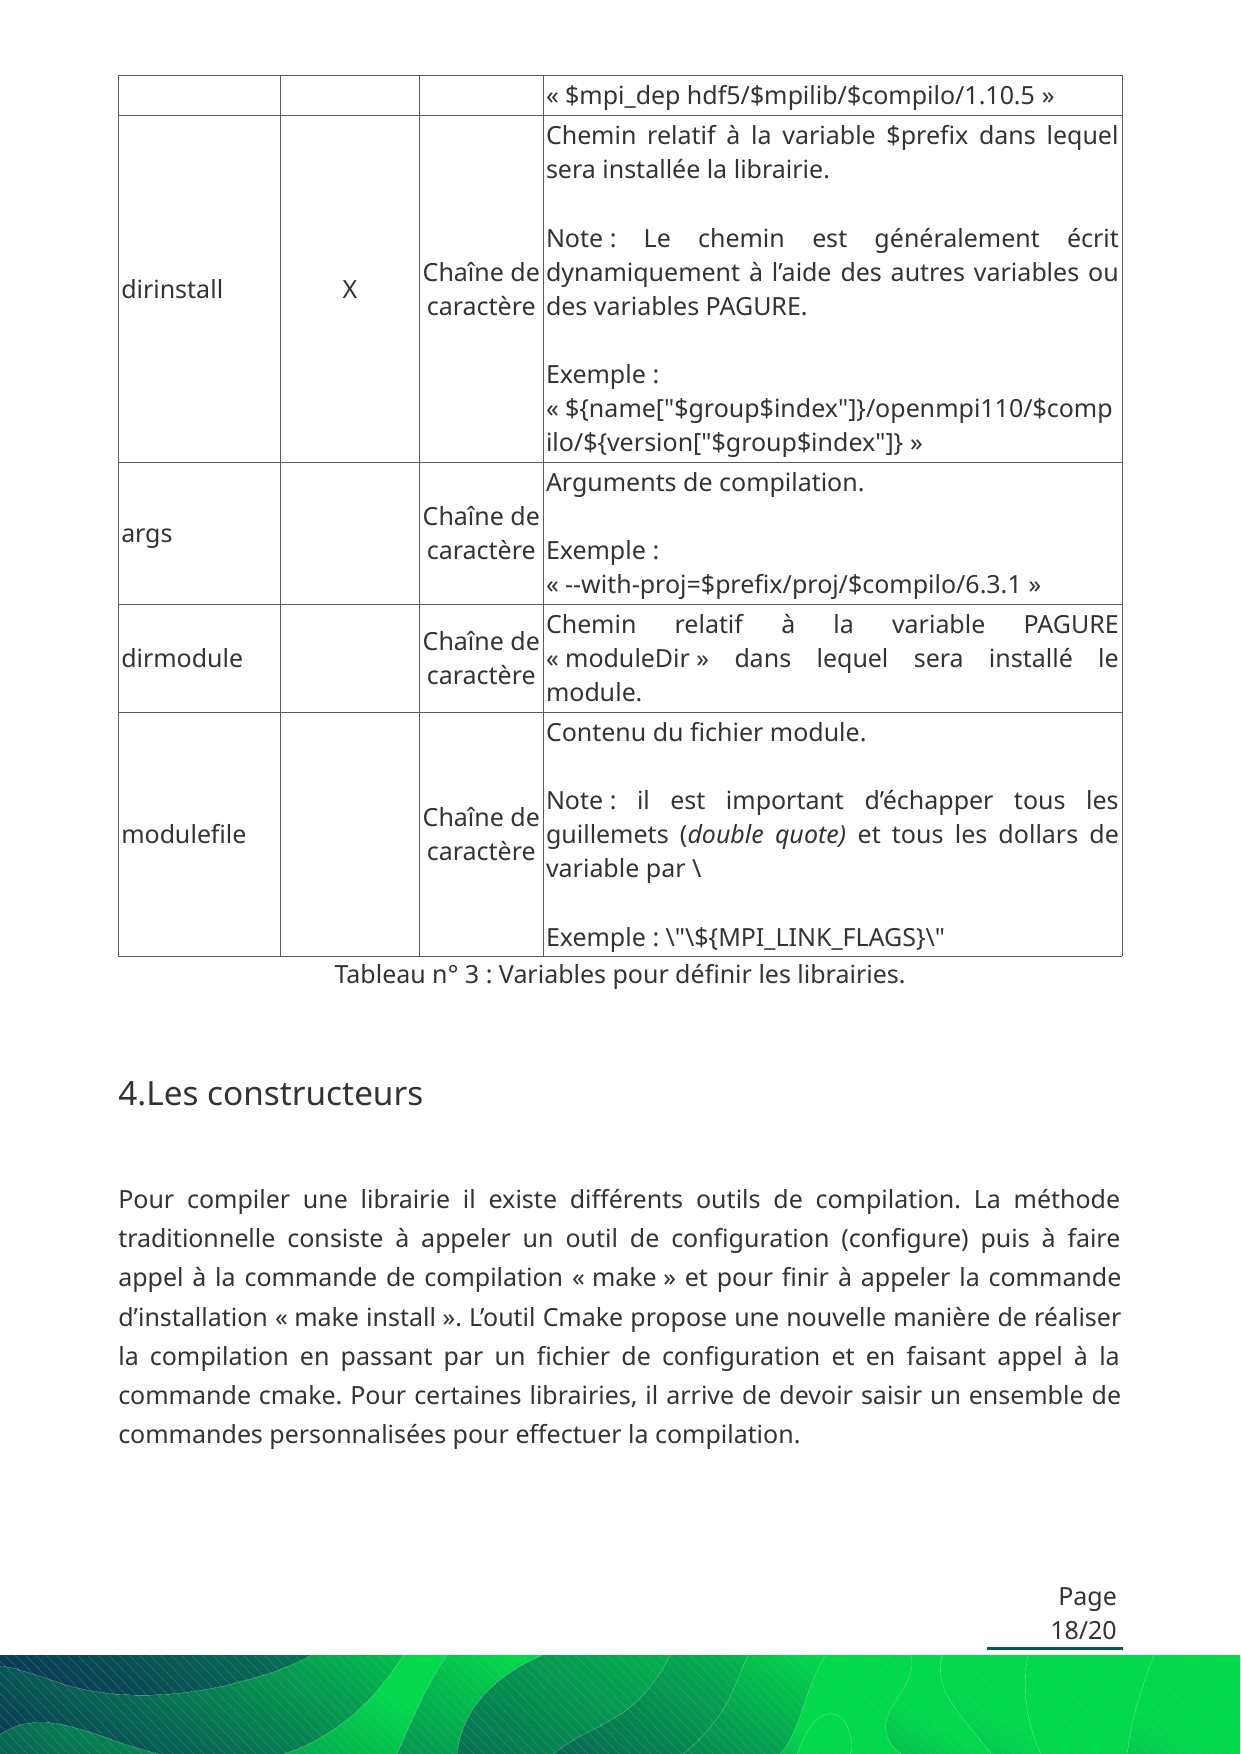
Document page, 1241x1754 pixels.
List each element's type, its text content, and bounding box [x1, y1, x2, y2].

subtitle Les constructeurs [118, 1070, 1122, 1116]
table_cell Chaîne de caractère [420, 116, 543, 462]
table_cell [281, 463, 419, 604]
table_cell modulefile [119, 713, 280, 956]
table_cell X [281, 116, 419, 462]
table_cell dirmodule [119, 605, 280, 712]
table_cell « $mpi_dep hdf5/$mpilib/$compilo/1.10.5 » [544, 76, 1122, 115]
table_cell Arguments de compilation. Exemple : « --with-proj=$prefix/proj/$compilo/6.3.1 » [544, 463, 1122, 604]
table_cell [119, 76, 280, 115]
table_cell Chaîne de caractère [420, 713, 543, 956]
table_cell Chaîne de caractère [420, 463, 543, 604]
table_cell [420, 76, 543, 115]
text Tableau n° 3 : Variables pour définir les librairies. [118, 957, 1122, 990]
table_cell [281, 76, 419, 115]
table_cell Chemin relatif à la variable $prefix dans lequel sera installée la librairie. Note : Le chemin est généralement écrit dynamiquement à l’aide des autres variables ou des variables PAGURE. Exemple : « ${name["$group$index"]}/openmpi110/$compilo/${version["$group$index"]} » [544, 116, 1122, 462]
table_cell [281, 605, 419, 712]
table_cell Contenu du fichier module. Note : il est important d’échapper tous les guillemets (double quote) et tous les dollars de variable par \ Exemple : \"\${MPI_LINK_FLAGS}\" [544, 713, 1122, 956]
picture [0, 1655, 1241, 1754]
table_cell Chemin relatif à la variable PAGURE « moduleDir » dans lequel sera installé le module. [544, 605, 1122, 712]
table_cell args [119, 463, 280, 604]
table_cell dirinstall [119, 116, 280, 462]
table_cell [281, 713, 419, 956]
text Pour compiler une librairie il existe différents outils de compilation. La méthode traditionnelle consiste à appeler un outil de configuration (configure) puis à faire appel à la commande de compilation « make » et pour finir à appeler la commande d’installation « make install ». L’outil Cmake propose une nouvelle manière de réaliser la compilation en passant par un fichier de configuration et en faisant appel à la commande cmake. Pour certaines librairies, il arrive de devoir saisir un ensemble de commandes personnalisées pour effectuer la compilation. [118, 1182, 1122, 1451]
table_cell Chaîne de caractère [420, 605, 543, 712]
